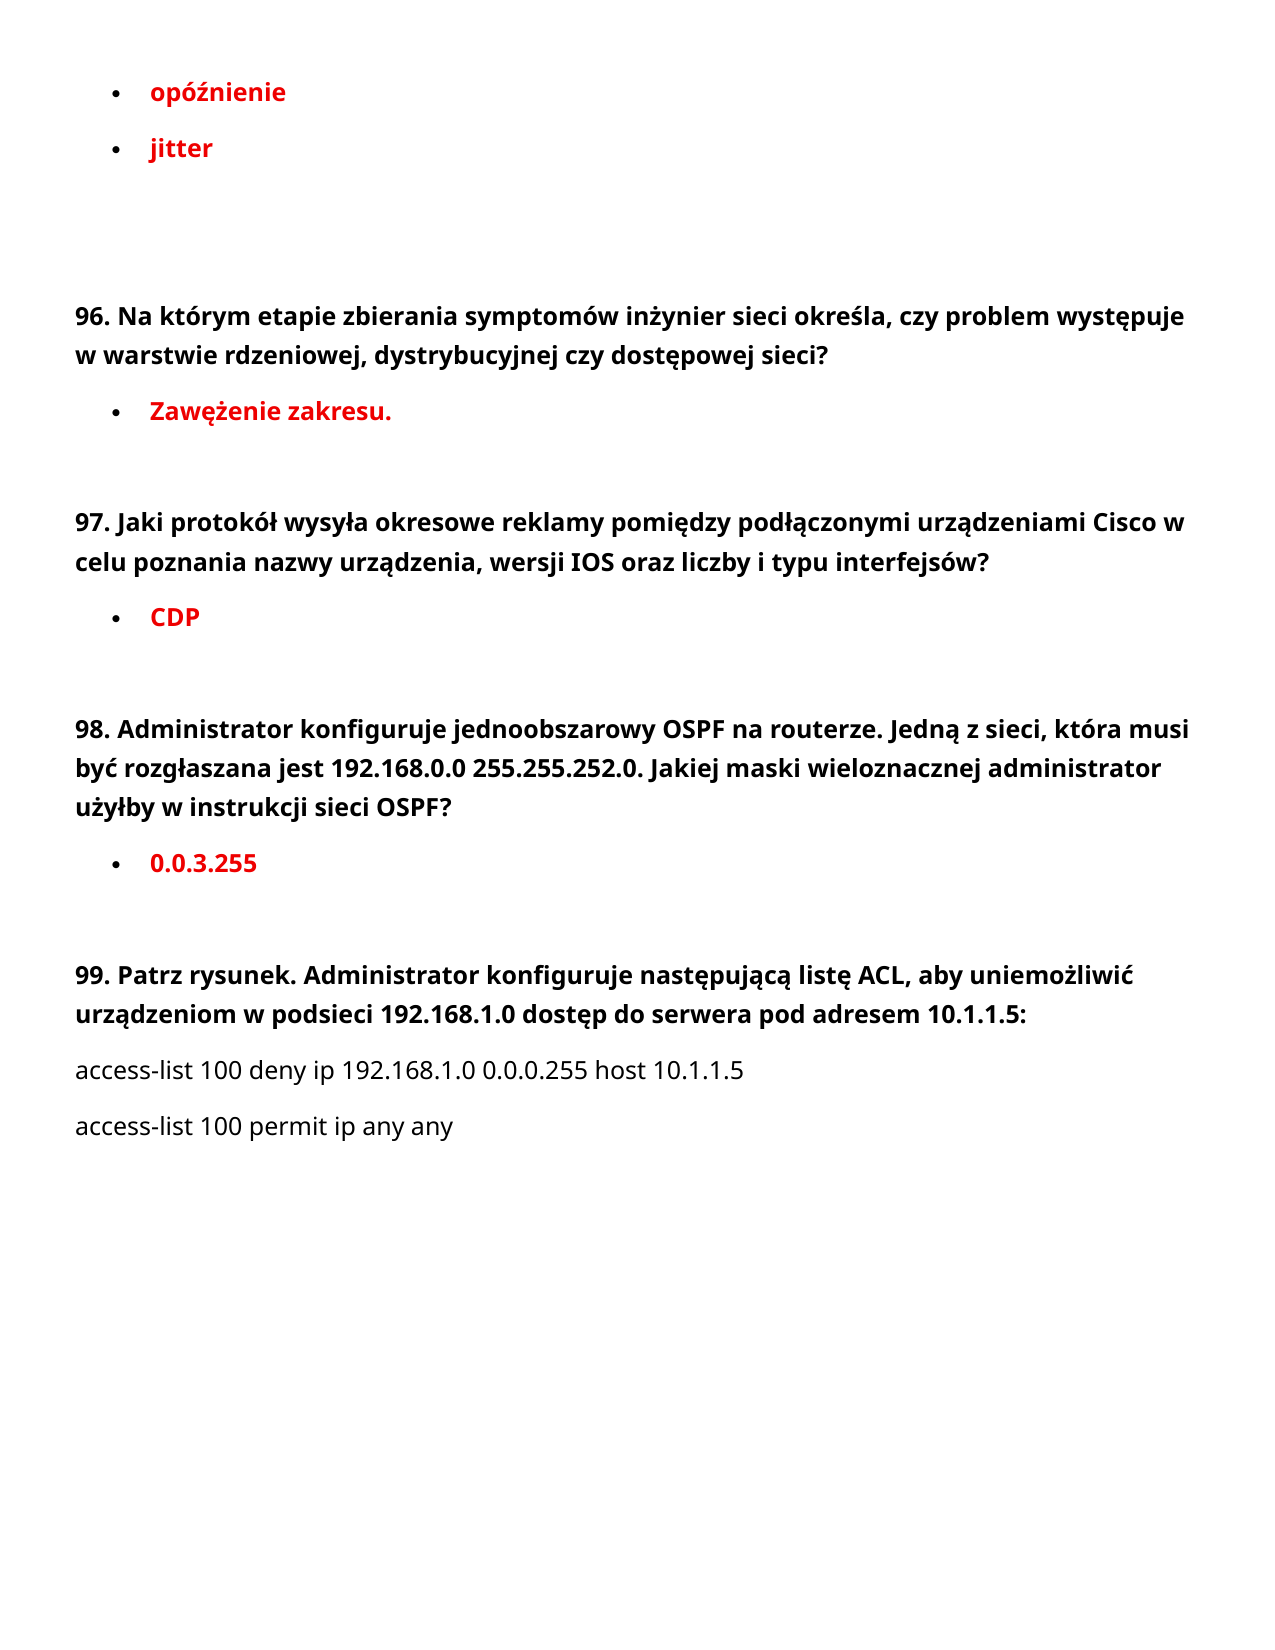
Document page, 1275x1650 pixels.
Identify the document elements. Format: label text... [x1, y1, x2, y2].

text access-list 100 deny ip 192.168.1.0 0.0.0.255 host 10.1.1.5 [75, 1052, 1200, 1087]
list opóźnienie [112, 75, 1200, 109]
text access-list 100 permit ip any any [75, 1108, 1200, 1142]
list 0.0.3.255 [112, 846, 1200, 880]
text 96. Na którym etapie zbierania symptomów inżynier sieci określa, czy problem występuje w warstwie rdzeniowej, dystrybucyjnej czy dostępowej sieci? [75, 298, 1200, 372]
list jitter [112, 131, 1200, 165]
list CDP [112, 600, 1200, 634]
list Zawężenie zakresu. [112, 393, 1200, 427]
text 97. Jaki protokół wysyła okresowe reklamy pomiędzy podłączonymi urządzeniami Cisco w celu poznania nazwy urządzenia, wersji IOS oraz liczby i typu interfejsów? [75, 505, 1200, 578]
text 99. Patrz rysunek. Administrator konfiguruje następującą listę ACL, aby uniemożliwić urządzeniom w podsieci 192.168.1.0 dostęp do serwera pod adresem 10.1.1.5: [75, 957, 1200, 1031]
text 98. Administrator konfiguruje jednoobszarowy OSPF na routerze. Jedną z sieci, która musi być rozgłaszana jest 192.168.0.0 255.255.252.0. Jakiej maski wieloznacznej administrator użyłby w instrukcji sieci OSPF? [75, 712, 1200, 824]
